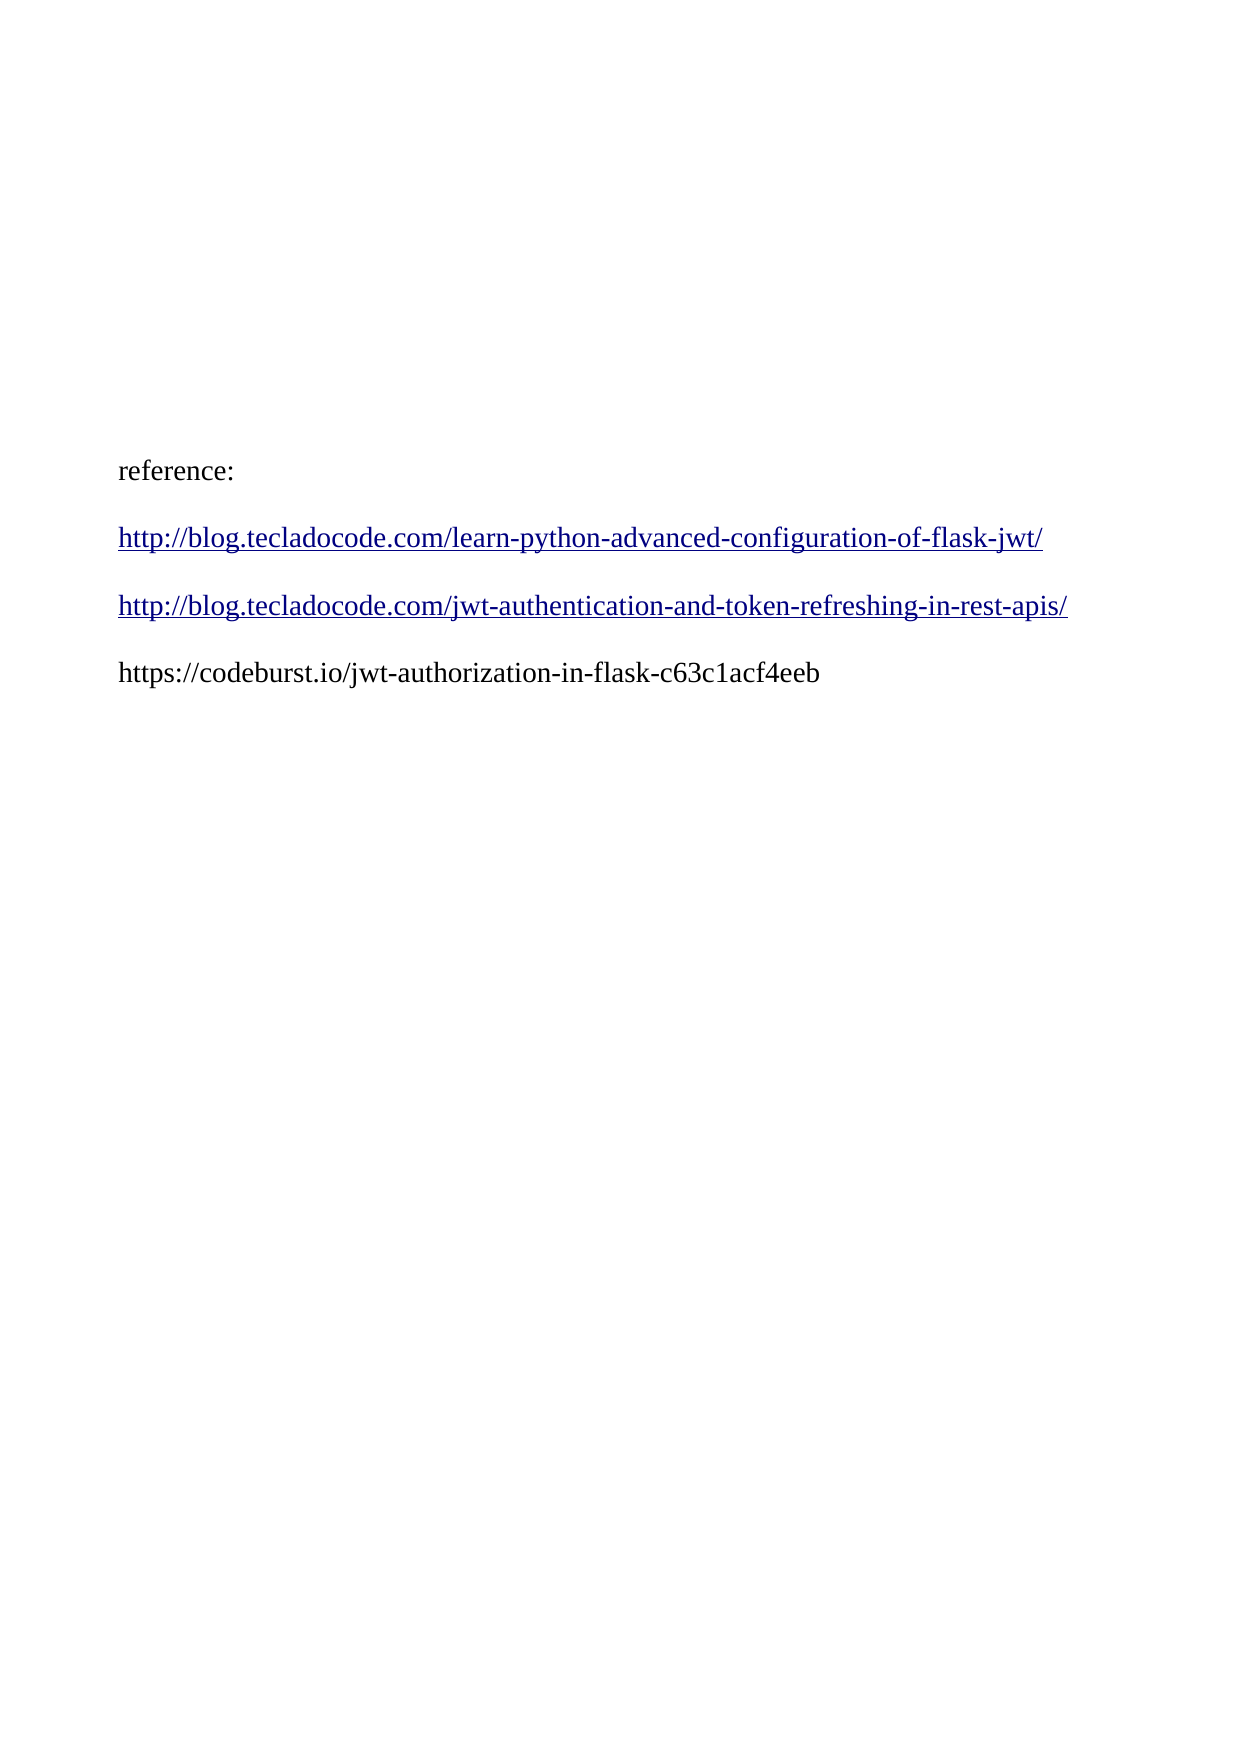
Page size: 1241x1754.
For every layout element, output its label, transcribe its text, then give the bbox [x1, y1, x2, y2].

text http://blog.tecladocode.com/jwt-authentication-and-token-refreshing-in-rest-apis/ [118, 588, 1122, 621]
text https://codeburst.io/jwt-authorization-in-flask-c63c1acf4eeb [118, 655, 1122, 688]
text reference: [118, 453, 1122, 487]
text http://blog.tecladocode.com/learn-python-advanced-configuration-of-flask-jwt/ [118, 521, 1122, 554]
